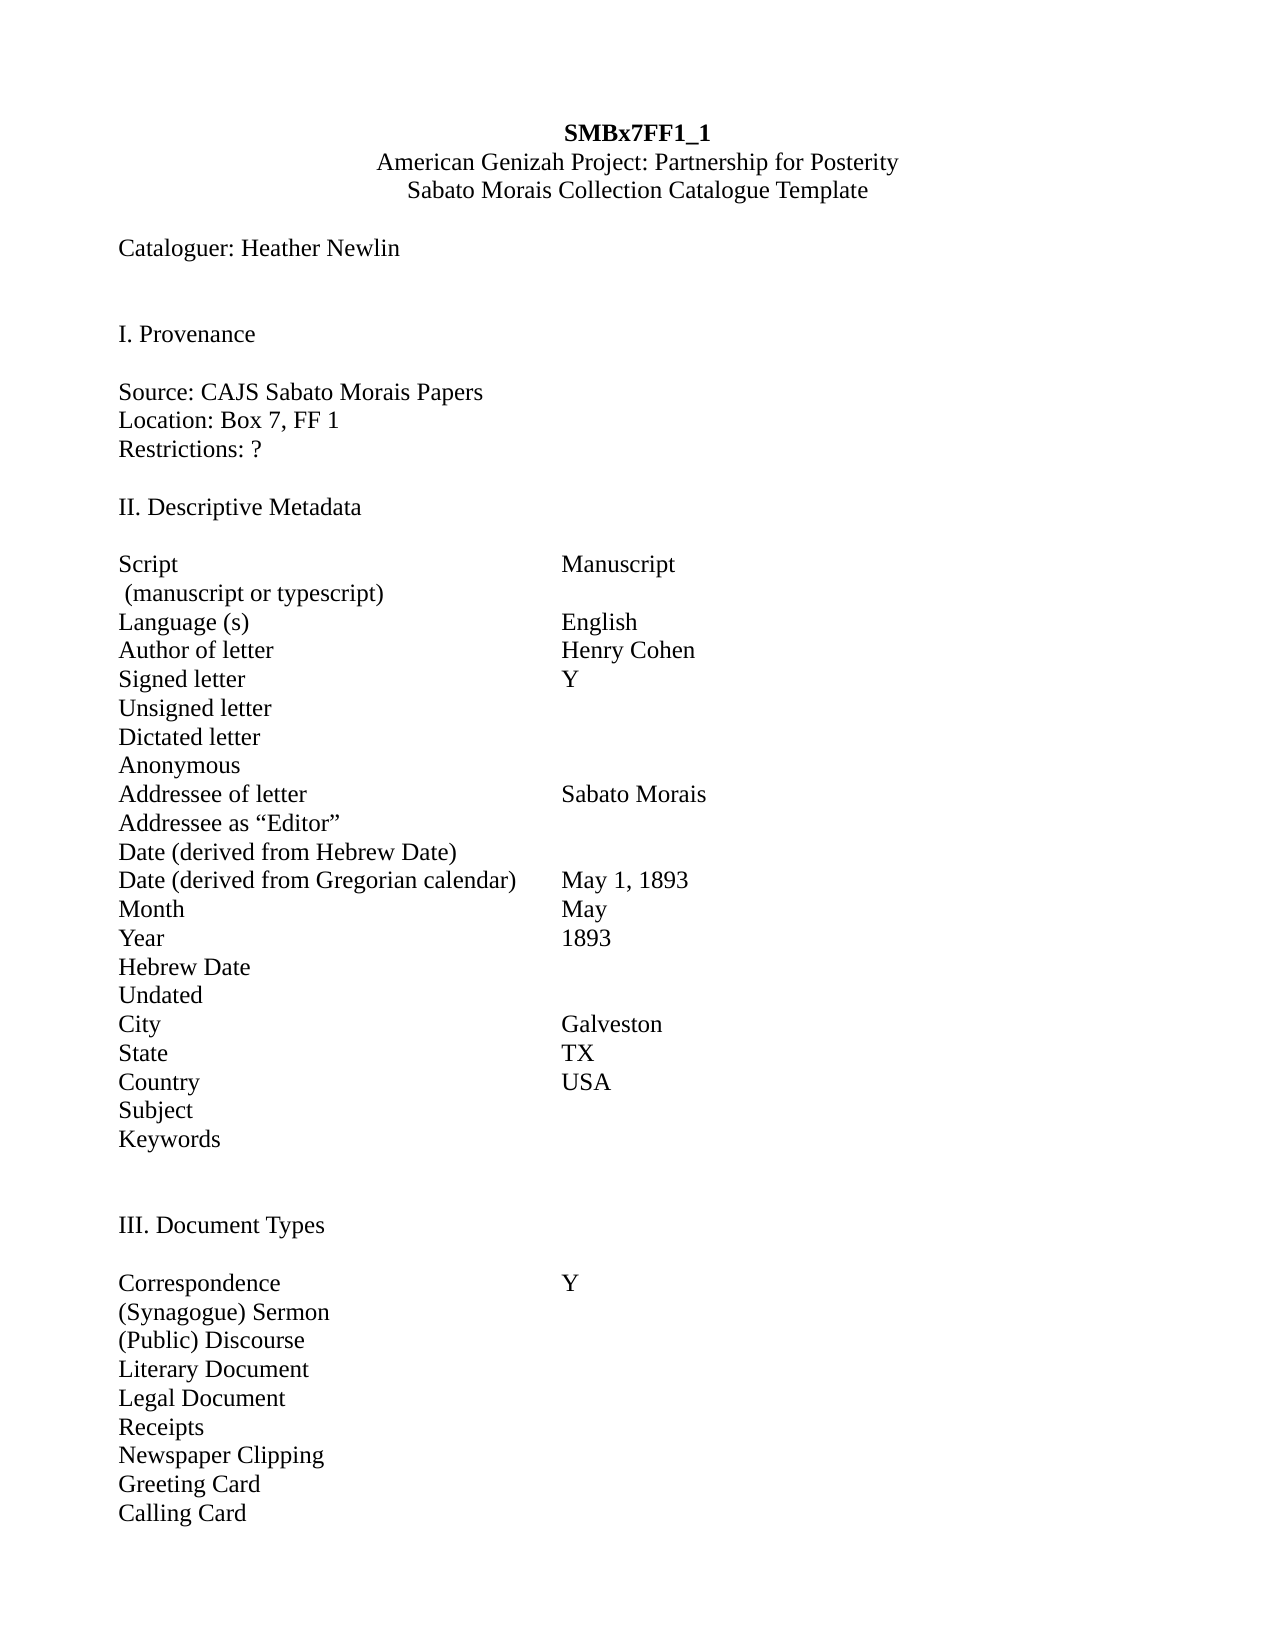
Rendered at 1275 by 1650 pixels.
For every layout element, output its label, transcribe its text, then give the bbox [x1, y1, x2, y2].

text Country USA [118, 1067, 1157, 1096]
text Month May [118, 894, 1157, 923]
text Legal Document [118, 1383, 1157, 1412]
text American Genizah Project: Partnership for Posterity [118, 147, 1157, 176]
text Receipts [118, 1412, 1157, 1441]
text Source: CAJS Sabato Morais Papers [118, 377, 1157, 406]
text Addressee of letter Sabato Morais [118, 779, 1157, 808]
text SMBx7FF1_1 [118, 118, 1157, 147]
text (manuscript or typescript) [118, 578, 1157, 607]
text Anonymous [118, 751, 1157, 779]
text Cataloguer: Heather Newlin [118, 233, 1157, 262]
text Location: Box 7, FF 1 [118, 406, 1157, 434]
text Date (derived from Hebrew Date) [118, 837, 1157, 866]
text Unsigned letter [118, 693, 1157, 722]
text City Galveston [118, 1009, 1157, 1038]
text Keywords [118, 1124, 1157, 1153]
text Sabato Morais Collection Catalogue Template [118, 176, 1157, 204]
text State TX [118, 1038, 1157, 1067]
text Greeting Card [118, 1469, 1157, 1498]
text Dictated letter [118, 722, 1157, 751]
text Restrictions: ? [118, 434, 1157, 463]
text I. Provenance [118, 319, 1157, 348]
text Newspaper Clipping [118, 1441, 1157, 1469]
text II. Descriptive Metadata [118, 492, 1157, 521]
text Year 1893 [118, 923, 1157, 952]
text Language (s) English [118, 607, 1157, 636]
text Addressee as “Editor” [118, 808, 1157, 837]
text Signed letter Y [118, 664, 1157, 693]
text Hebrew Date [118, 952, 1157, 981]
text Calling Card [118, 1498, 1157, 1527]
text Script Manuscript [118, 549, 1157, 578]
text Correspondence Y [118, 1268, 1157, 1297]
text Date (derived from Gregorian calendar) May 1, 1893 [118, 866, 1157, 894]
text Subject [118, 1096, 1157, 1124]
text (Public) Discourse [118, 1326, 1157, 1354]
text (Synagogue) Sermon [118, 1297, 1157, 1326]
text Undated [118, 981, 1157, 1009]
text III. Document Types [118, 1211, 1157, 1239]
text Literary Document [118, 1354, 1157, 1383]
text Author of letter Henry Cohen [118, 636, 1157, 664]
